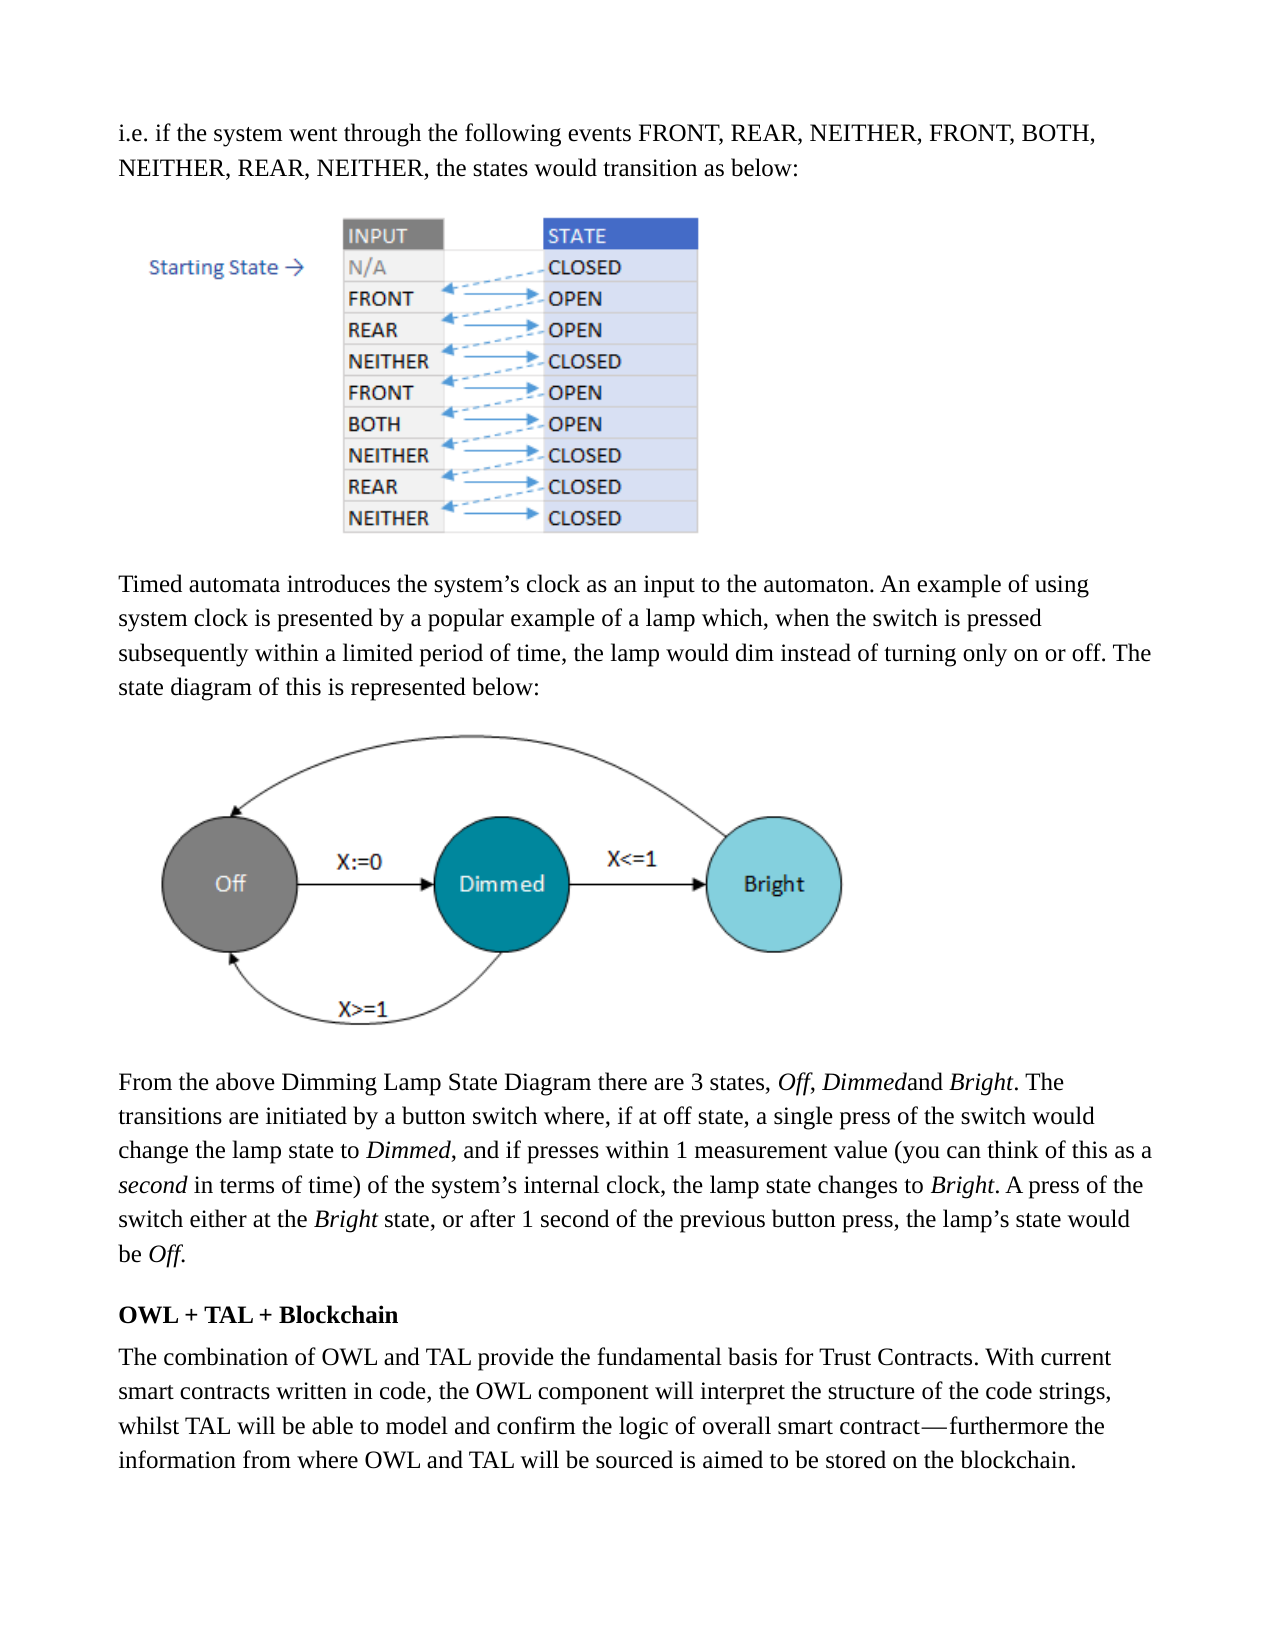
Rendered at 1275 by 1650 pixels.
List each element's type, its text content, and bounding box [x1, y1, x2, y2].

subtitle OWL + TAL + Blockchain [118, 1301, 1157, 1329]
text From the above Dimming Lamp State Diagram there are 3 states, Off, Dimmedand Bright. The transitions are initiated by a button switch where, if at off state, a single press of the switch would change the lamp state to Dimmed, and if presses within 1 measurement value (you can think of this as a second in terms of time) of the system’s internal clock, the lamp state changes to Bright. A press of the switch either at the Bright state, or after 1 second of the previous button press, the lamp’s state would be Off. [118, 1067, 1157, 1268]
text Timed automata introduces the system’s clock as an input to the automaton. An example of using system clock is presented by a popular example of a lamp which, when the switch is pressed subsequently within a limited period of time, the lamp would dim instead of turning only on or off. The state diagram of this is represented below: [118, 569, 1157, 701]
text i.e. if the system went through the following events FRONT, REAR, NEITHER, FRONT, BOTH, NEITHER, REAR, NEITHER, the states would transition as below: [118, 118, 1157, 181]
picture [118, 201, 747, 549]
picture [118, 721, 922, 1047]
text The combination of OWL and TAL provide the fundamental basis for Trust Contracts. With current smart contracts written in code, the OWL component will interpret the structure of the code strings, whilst TAL will be able to model and confirm the logic of overall smart contract — furthermore the information from where OWL and TAL will be sourced is aimed to be stored on the blockchain. [118, 1342, 1157, 1474]
